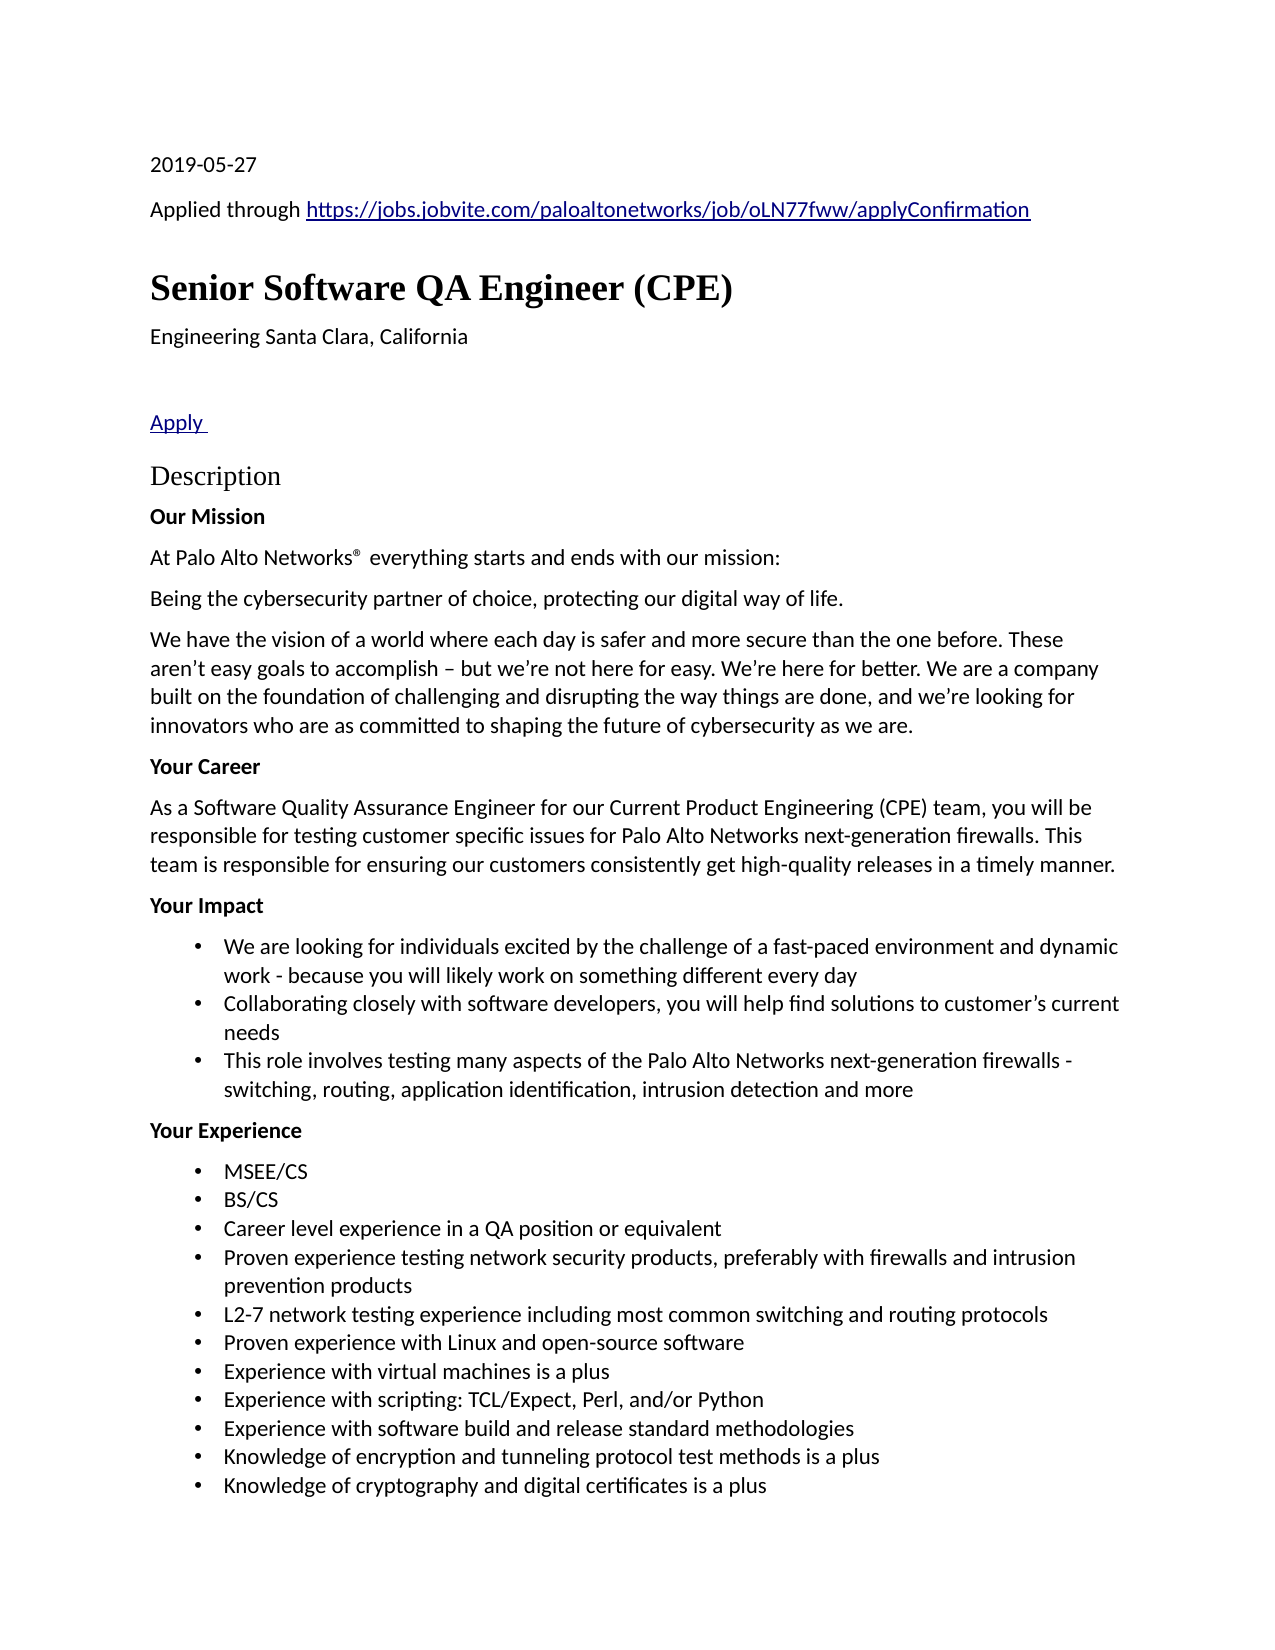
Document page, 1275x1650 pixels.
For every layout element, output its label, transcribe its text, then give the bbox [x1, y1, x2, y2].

list This role involves testing many aspects of the Palo Alto Networks next-generation firewalls - switching, routing, application identification, intrusion detection and more [194, 1046, 1125, 1103]
text As a Software Quality Assurance Engineer for our Current Product Engineering (CPE) team, you will be responsible for testing customer specific issues for Palo Alto Networks next-generation firewalls. This team is responsible for ensuring our customers consistently get high-quality releases in a timely manner. [150, 793, 1125, 878]
list L2-7 network testing experience including most common switching and routing protocols [194, 1300, 1125, 1328]
list Experience with scripting: TCL/Expect, Perl, and/or Python [194, 1385, 1125, 1413]
text We have the vision of a world where each day is safer and more secure than the one before. These aren’t easy goals to accomplish – but we’re not here for easy. We’re here for better. We are a company built on the foundation of challenging and disrupting the way things are done, and we’re looking for innovators who are as committed to shaping the future of cybersecurity as we are. [150, 625, 1125, 739]
text 2019-05-27 [150, 150, 1125, 178]
list Collaborating closely with software developers, you will help find solutions to customer’s current needs [194, 989, 1125, 1046]
list Experience with software build and release standard methodologies [194, 1414, 1125, 1442]
subtitle Senior Software QA Engineer (CPE) [150, 265, 1125, 308]
list We are looking for individuals excited by the challenge of a fast-paced environment and dynamic work - because you will likely work on something different every day [194, 932, 1125, 989]
list Knowledge of encryption and tunneling protocol test methods is a plus [194, 1442, 1125, 1470]
text Your Impact [150, 891, 1125, 919]
text At Palo Alto Networks® everything starts and ends with our mission: [150, 543, 1125, 571]
text Applied through https://jobs.jobvite.com/paloaltonetworks/job/oLN77fww/applyConfirmation [150, 195, 1125, 223]
subtitle Description [150, 459, 1125, 492]
list Knowledge of cryptography and digital certificates is a plus [194, 1471, 1125, 1499]
list Experience with virtual machines is a plus [194, 1357, 1125, 1385]
text Your Experience [150, 1116, 1125, 1144]
text Our Mission [150, 502, 1125, 530]
list Career level experience in a QA position or equivalent [194, 1214, 1125, 1242]
list Proven experience testing network security products, preferably with firewalls and intrusion prevention products [194, 1243, 1125, 1299]
text Being the cybersecurity partner of choice, protecting our digital way of life. [150, 584, 1125, 612]
list Proven experience with Linux and open-source software [194, 1328, 1125, 1356]
text Engineering Santa Clara, California [150, 322, 1125, 350]
text Your Career [150, 752, 1125, 780]
text Apply [150, 408, 1125, 436]
list BS/CS [194, 1186, 1125, 1213]
list MSEE/CS [194, 1157, 1125, 1185]
